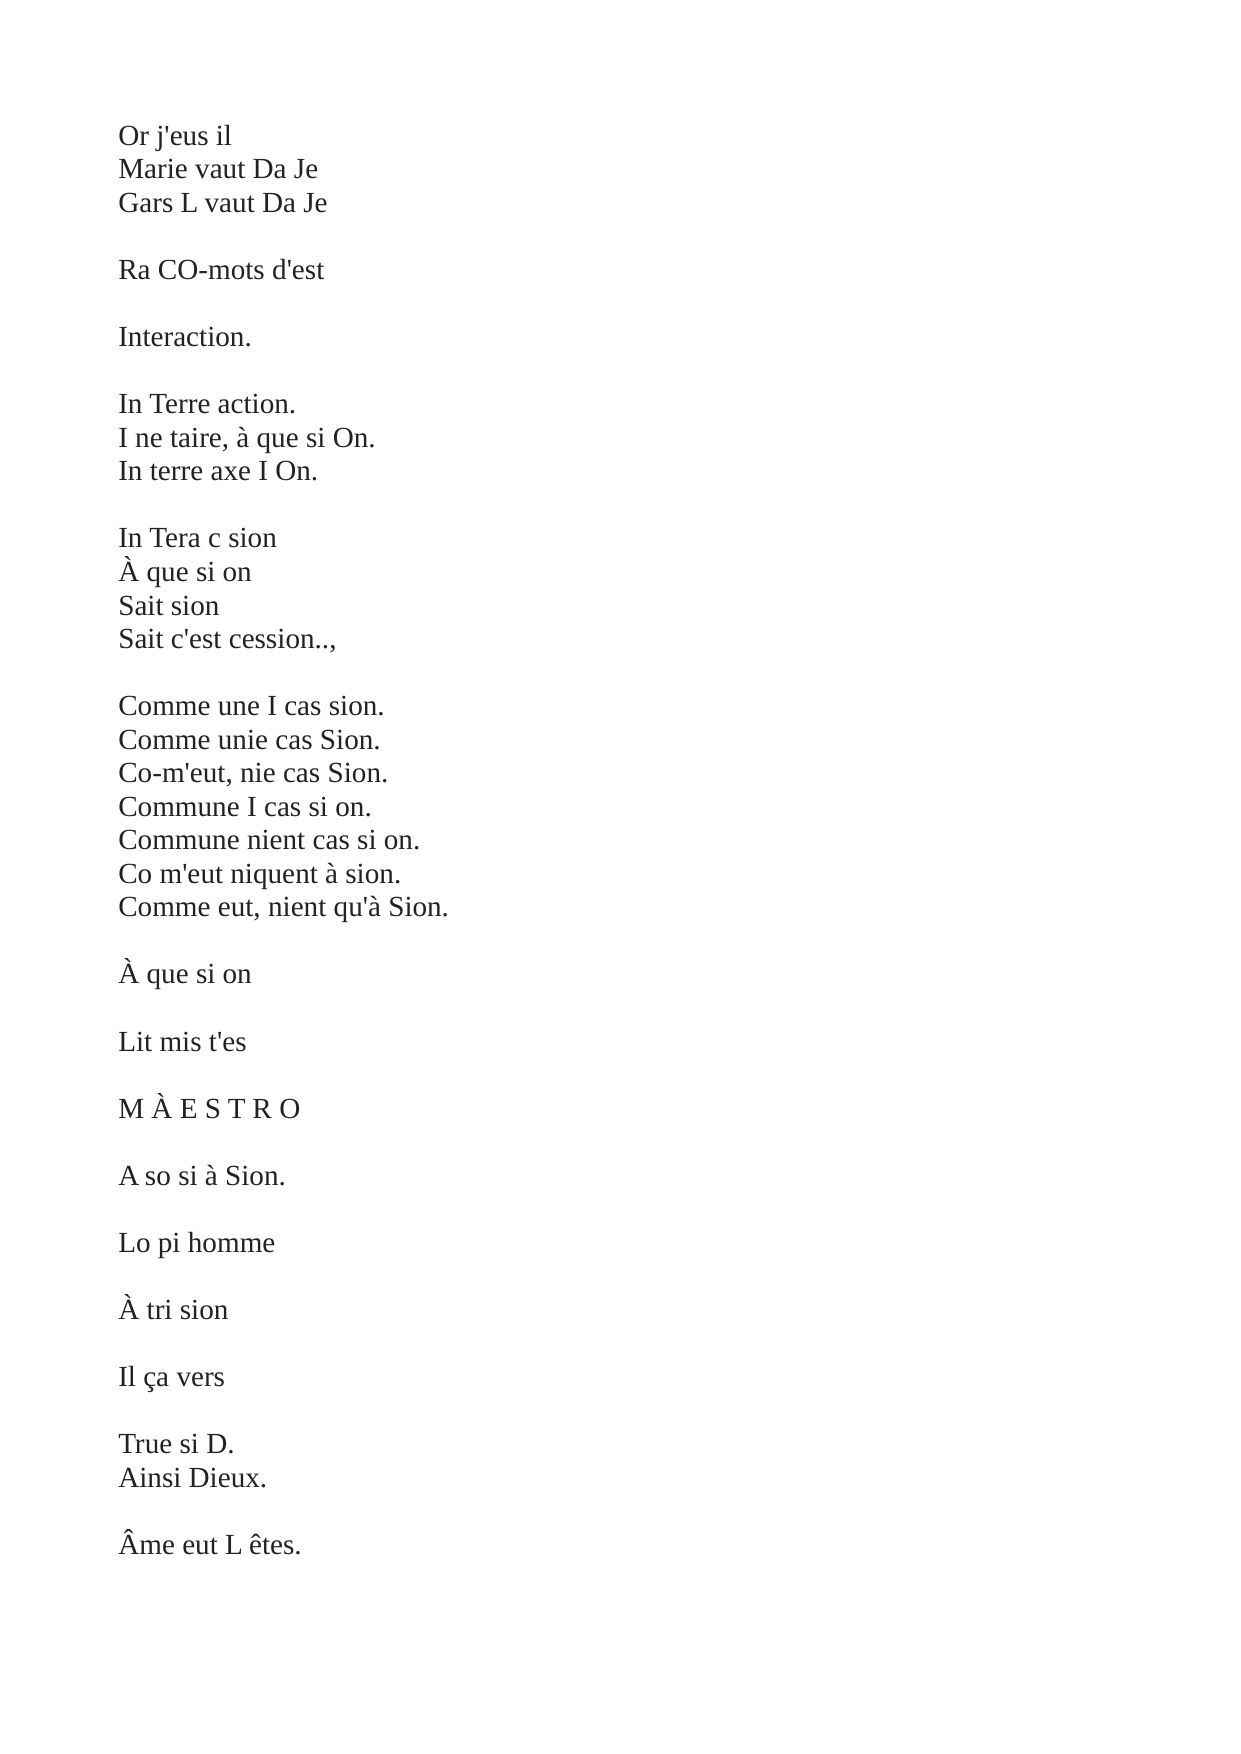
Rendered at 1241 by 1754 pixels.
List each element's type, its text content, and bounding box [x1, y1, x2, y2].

text I ne taire, à que si On. [118, 420, 1122, 453]
text À que si on [118, 554, 1122, 588]
text Commune I cas si on. [118, 789, 1122, 822]
text Or j'eus il [118, 118, 1122, 152]
text A so si à Sion. [118, 1158, 1122, 1191]
text Commune nient cas si on. [118, 822, 1122, 856]
text In Tera c sion [118, 521, 1122, 554]
text Lit mis t'es [118, 1024, 1122, 1057]
text M À E S T R O [118, 1091, 1122, 1124]
text Co m'eut niquent à sion. [118, 856, 1122, 889]
text Co-m'eut, nie cas Sion. [118, 755, 1122, 789]
text Marie vaut Da Je [118, 152, 1122, 185]
text Âme eut L êtes. [118, 1527, 1122, 1560]
text À tri sion [118, 1292, 1122, 1326]
text Il ça vers [118, 1359, 1122, 1393]
text Sait sion [118, 588, 1122, 621]
text Comme eut, nient qu'à Sion. [118, 889, 1122, 923]
text À que si on [118, 957, 1122, 990]
text Comme une I cas sion. [118, 688, 1122, 722]
text Comme unie cas Sion. [118, 722, 1122, 755]
text Ainsi Dieux. [118, 1460, 1122, 1493]
text In terre axe I On. [118, 453, 1122, 487]
text Interaction. [118, 319, 1122, 353]
text Ra CO-mots d'est [118, 252, 1122, 286]
text In Terre action. [118, 386, 1122, 420]
text Sait c'est cession.., [118, 621, 1122, 655]
text Lo pi homme [118, 1225, 1122, 1258]
text True si D. [118, 1426, 1122, 1460]
text Gars L vaut Da Je [118, 185, 1122, 219]
